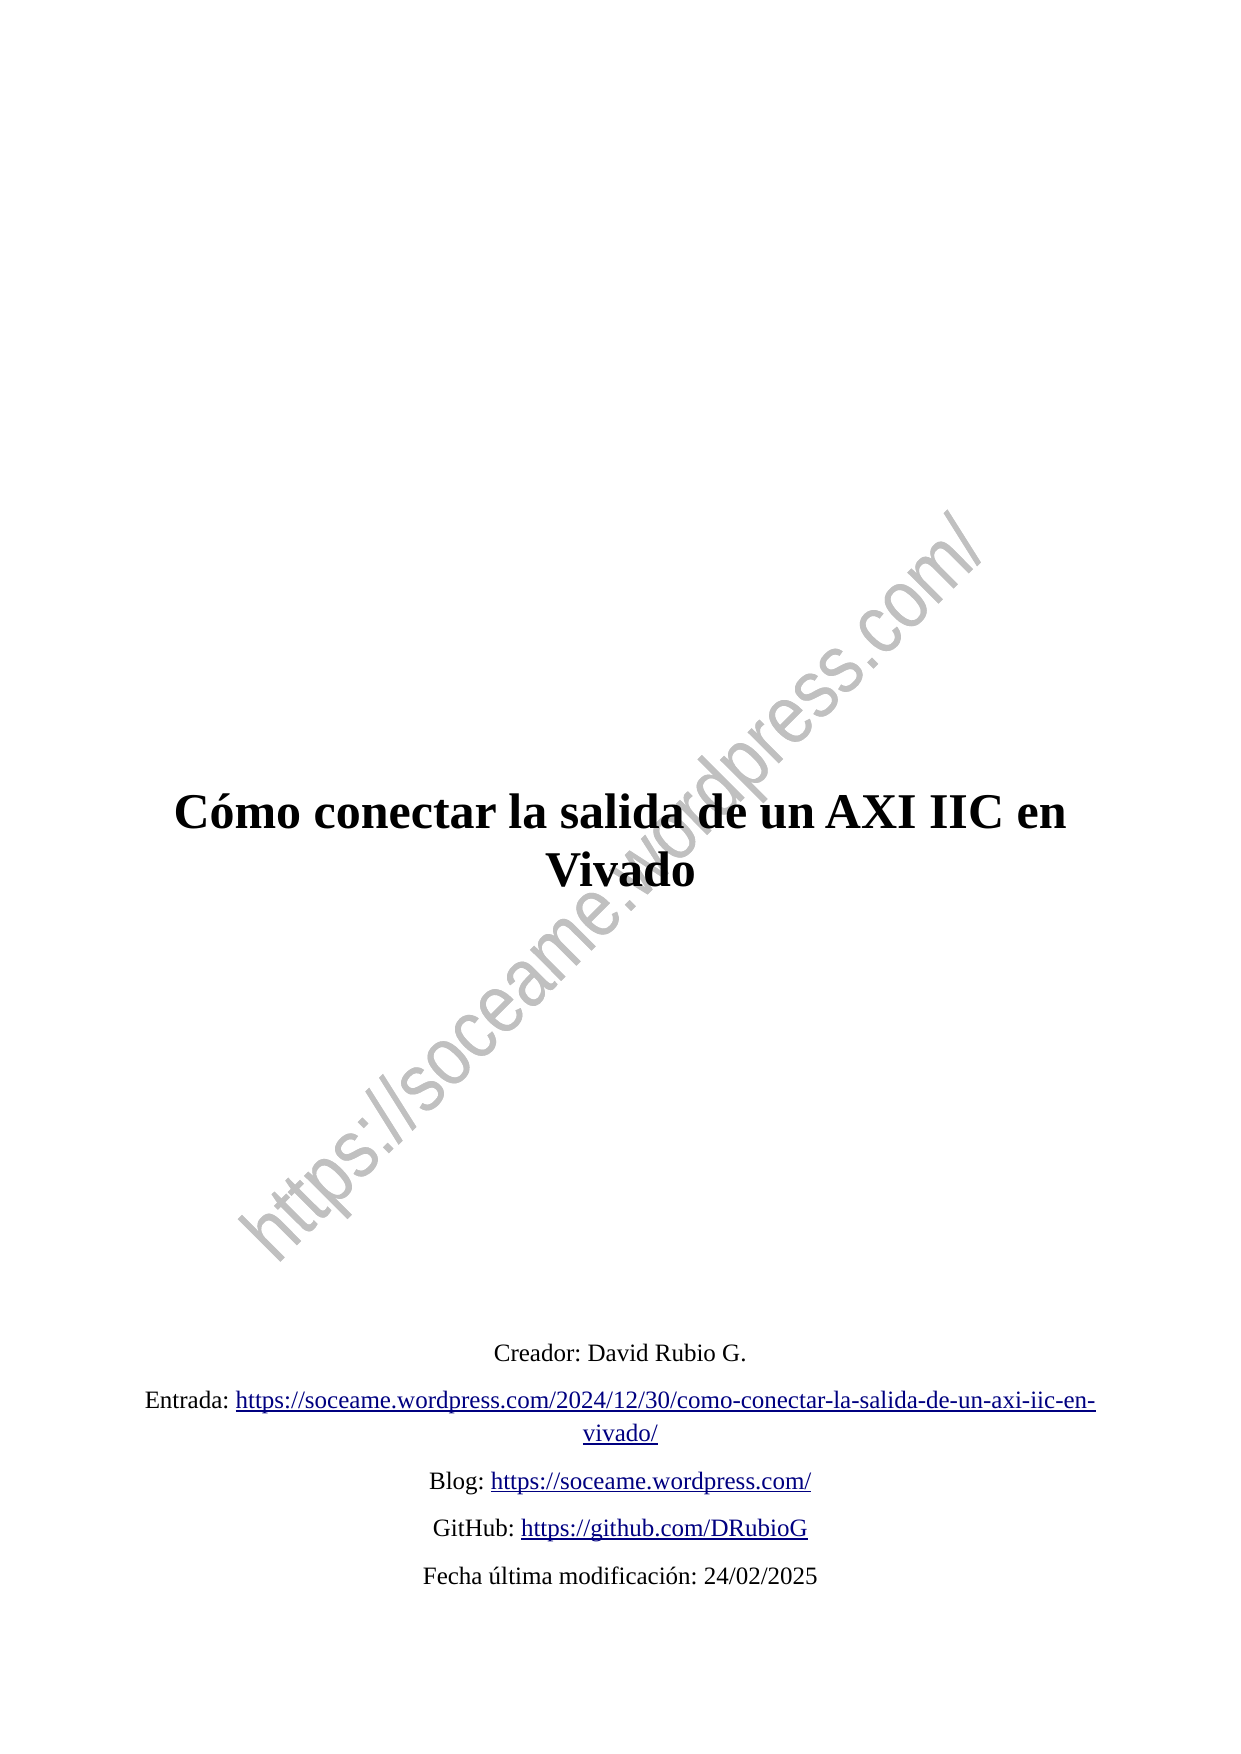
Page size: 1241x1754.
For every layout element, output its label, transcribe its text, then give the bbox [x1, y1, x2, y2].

text Entrada: https://soceame.wordpress.com/2024/12/30/como-conectar-la-salida-de-un-axi-iic-en-vivado/ [118, 1385, 1122, 1447]
text Blog: https://soceame.wordpress.com/ [118, 1466, 1122, 1495]
text Creador: David Rubio G. [118, 1338, 1122, 1366]
text Fecha última modificación: 24/02/2025 [118, 1561, 1122, 1590]
subtitle Cómo conectar la salida de un AXI IIC en Vivado [118, 782, 1122, 897]
text GitHub: https://github.com/DRubioG [118, 1513, 1122, 1542]
